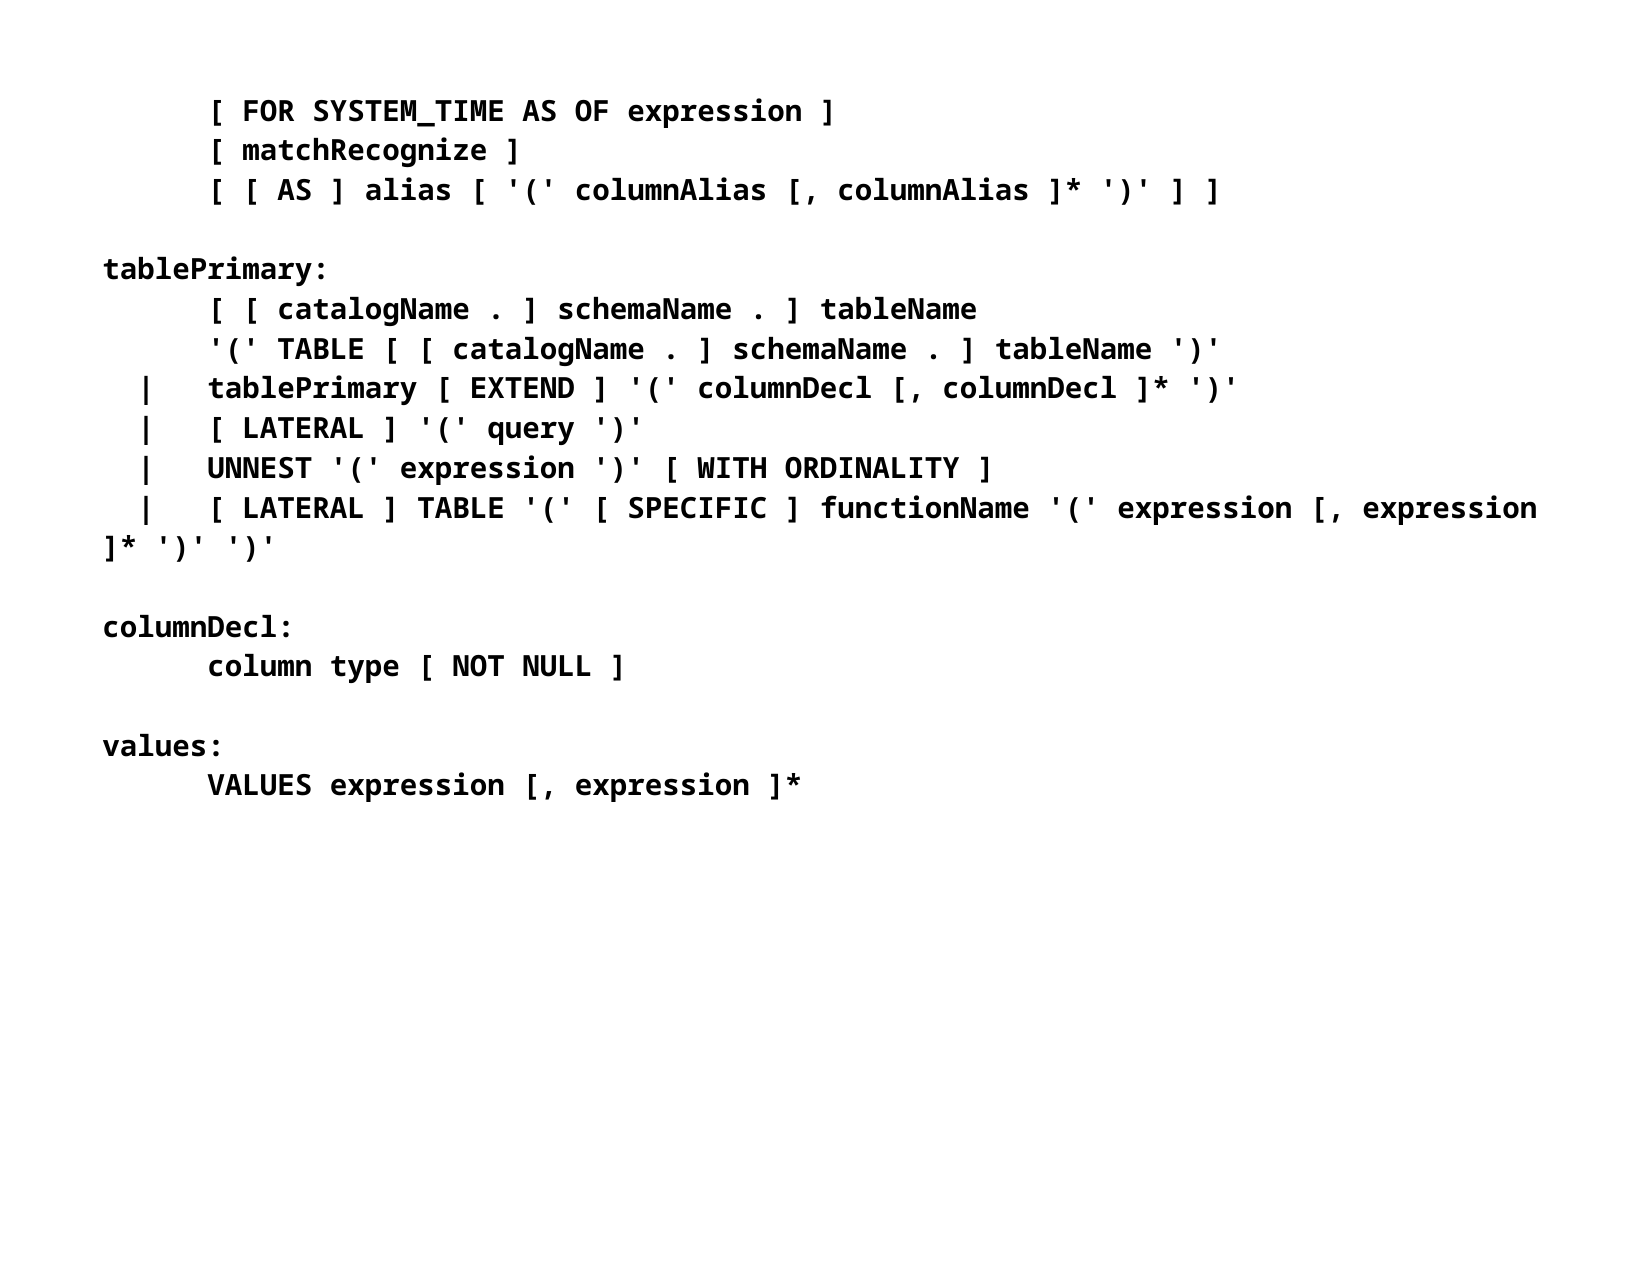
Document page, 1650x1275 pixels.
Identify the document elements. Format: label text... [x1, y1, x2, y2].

text [ matchRecognize ] [102, 130, 1548, 169]
text | tablePrimary [ EXTEND ] '(' columnDecl [, columnDecl ]* ')' [102, 368, 1548, 407]
text tablePrimary: [102, 249, 1548, 288]
text | [ LATERAL ] TABLE '(' [ SPECIFIC ] functionName '(' expression [, expression ]* ')' ')' [102, 487, 1548, 566]
text columnDecl: [102, 606, 1548, 646]
text | UNNEST '(' expression ')' [ WITH ORDINALITY ] [102, 447, 1548, 487]
text column type [ NOT NULL ] [102, 646, 1548, 685]
text VALUES expression [, expression ]* [102, 765, 1548, 804]
text values: [102, 725, 1548, 765]
text | [ LATERAL ] '(' query ')' [102, 407, 1548, 447]
text '(' TABLE [ [ catalogName . ] schemaName . ] tableName ')' [102, 328, 1548, 368]
text [ [ catalogName . ] schemaName . ] tableName [102, 288, 1548, 328]
text [ FOR SYSTEM_TIME AS OF expression ] [102, 90, 1548, 130]
text [ [ AS ] alias [ '(' columnAlias [, columnAlias ]* ')' ] ] [102, 169, 1548, 209]
